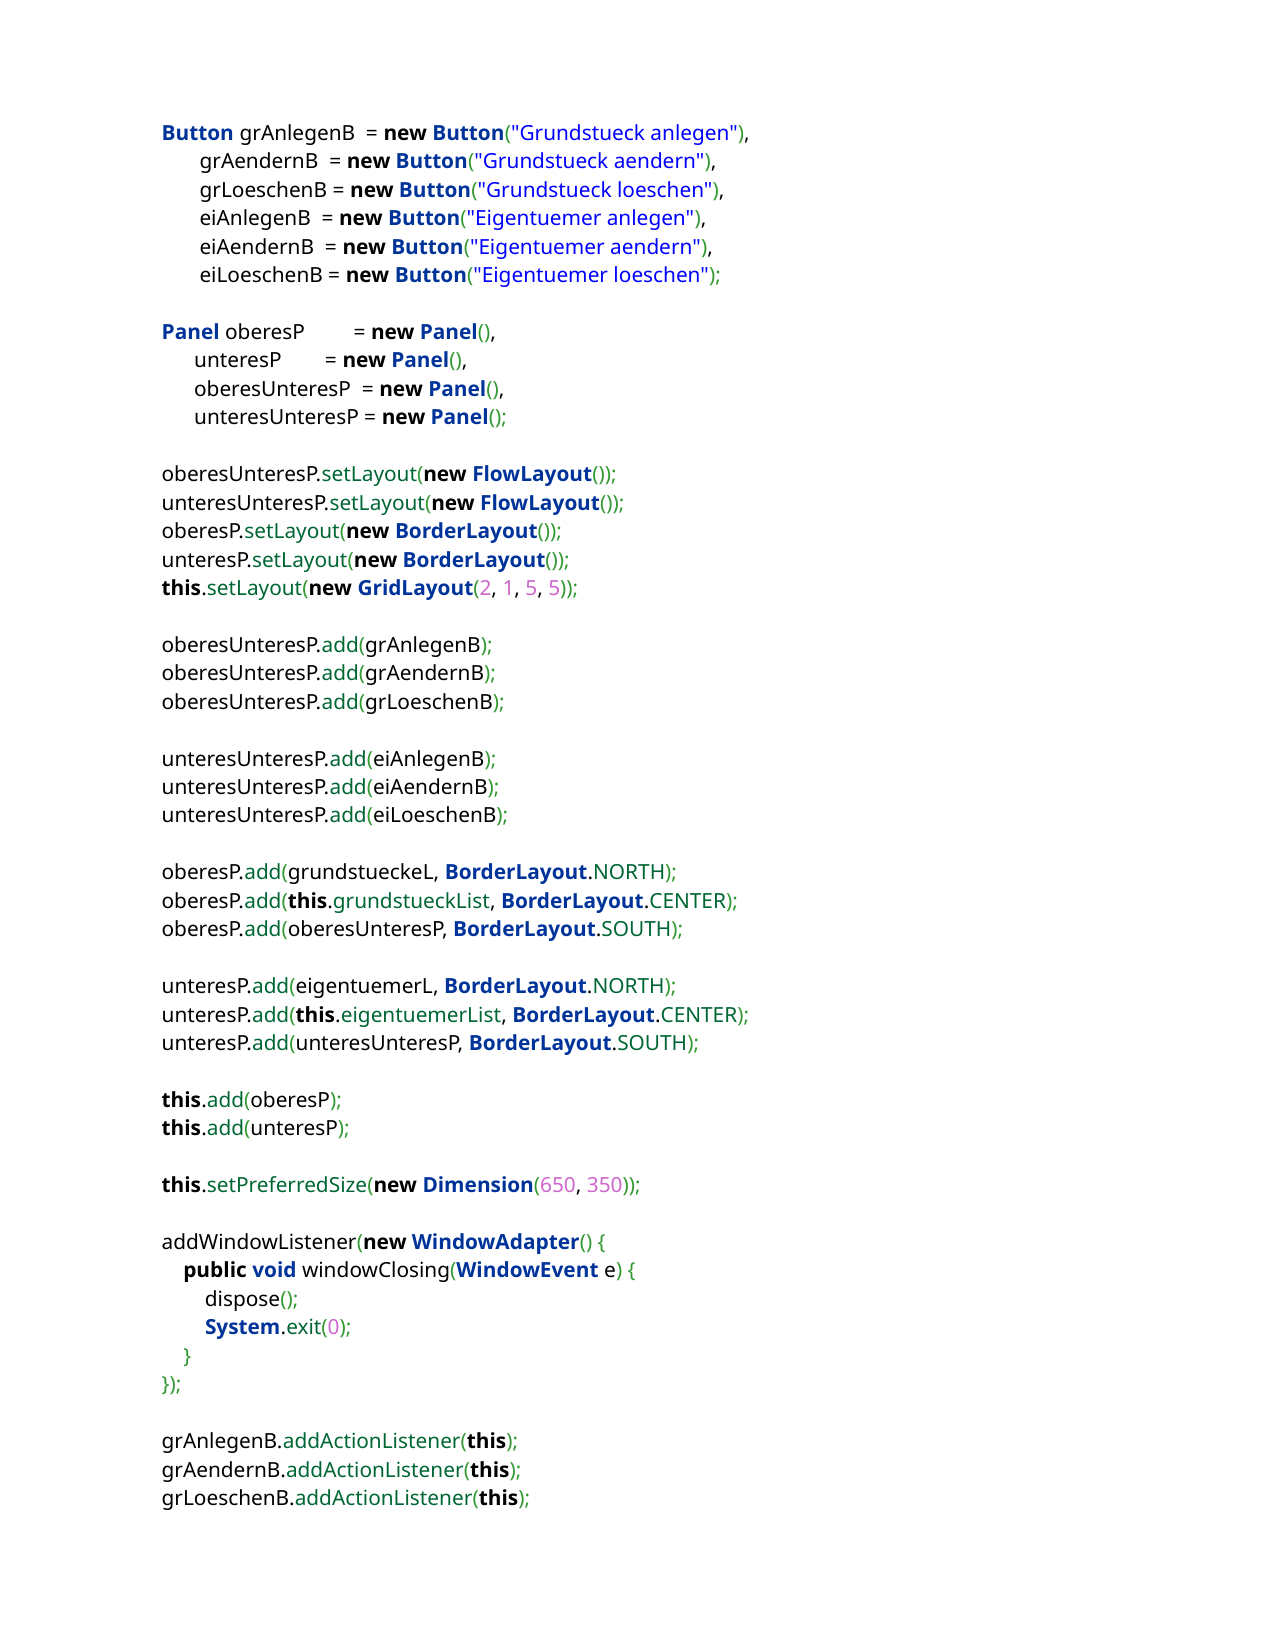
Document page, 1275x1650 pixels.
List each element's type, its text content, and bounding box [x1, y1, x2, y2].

text unteresP.setLayout(new BorderLayout()); [118, 545, 1157, 573]
text oberesP.setLayout(new BorderLayout()); [118, 516, 1157, 545]
text grAendernB.addActionListener(this); [118, 1455, 1157, 1483]
text }); [118, 1369, 1157, 1398]
text Panel oberesP = new Panel(), [118, 317, 1157, 346]
text unteresP.add(eigentuemerL, BorderLayout.NORTH); [118, 971, 1157, 1000]
text unteresUnteresP = new Panel(); [118, 402, 1157, 431]
text unteresP = new Panel(), [118, 346, 1157, 374]
text oberesP.add(this.grundstueckList, BorderLayout.CENTER); [118, 886, 1157, 914]
text grLoeschenB = new Button("Grundstueck loeschen"), [118, 175, 1157, 203]
text eiLoeschenB = new Button("Eigentuemer loeschen"); [118, 260, 1157, 289]
text this.setLayout(new GridLayout(2, 1, 5, 5)); [118, 573, 1157, 602]
text unteresP.add(this.eigentuemerList, BorderLayout.CENTER); [118, 1000, 1157, 1028]
text grLoeschenB.addActionListener(this); [118, 1483, 1157, 1512]
text unteresUnteresP.add(eiAnlegenB); [118, 744, 1157, 772]
text grAendernB = new Button("Grundstueck aendern"), [118, 147, 1157, 175]
text this.add(oberesP); [118, 1085, 1157, 1113]
text public void windowClosing(WindowEvent e) { [118, 1256, 1157, 1284]
text Button grAnlegenB = new Button("Grundstueck anlegen"), [118, 118, 1157, 147]
text grAnlegenB.addActionListener(this); [118, 1426, 1157, 1455]
text this.setPreferredSize(new Dimension(650, 350)); [118, 1170, 1157, 1199]
text this.add(unteresP); [118, 1113, 1157, 1142]
text } [118, 1341, 1157, 1369]
text oberesUnteresP.add(grLoeschenB); [118, 687, 1157, 715]
text unteresUnteresP.add(eiAendernB); [118, 772, 1157, 801]
text dispose(); [118, 1284, 1157, 1312]
text eiAnlegenB = new Button("Eigentuemer anlegen"), [118, 203, 1157, 232]
text oberesUnteresP.setLayout(new FlowLayout()); [118, 459, 1157, 488]
text eiAendernB = new Button("Eigentuemer aendern"), [118, 232, 1157, 260]
text oberesUnteresP = new Panel(), [118, 374, 1157, 402]
text oberesP.add(grundstueckeL, BorderLayout.NORTH); [118, 857, 1157, 886]
text unteresP.add(unteresUnteresP, BorderLayout.SOUTH); [118, 1028, 1157, 1057]
text oberesP.add(oberesUnteresP, BorderLayout.SOUTH); [118, 914, 1157, 943]
text addWindowListener(new WindowAdapter() { [118, 1227, 1157, 1256]
text System.exit(0); [118, 1312, 1157, 1341]
text oberesUnteresP.add(grAendernB); [118, 658, 1157, 687]
text unteresUnteresP.add(eiLoeschenB); [118, 801, 1157, 829]
text unteresUnteresP.setLayout(new FlowLayout()); [118, 488, 1157, 516]
text oberesUnteresP.add(grAnlegenB); [118, 630, 1157, 658]
